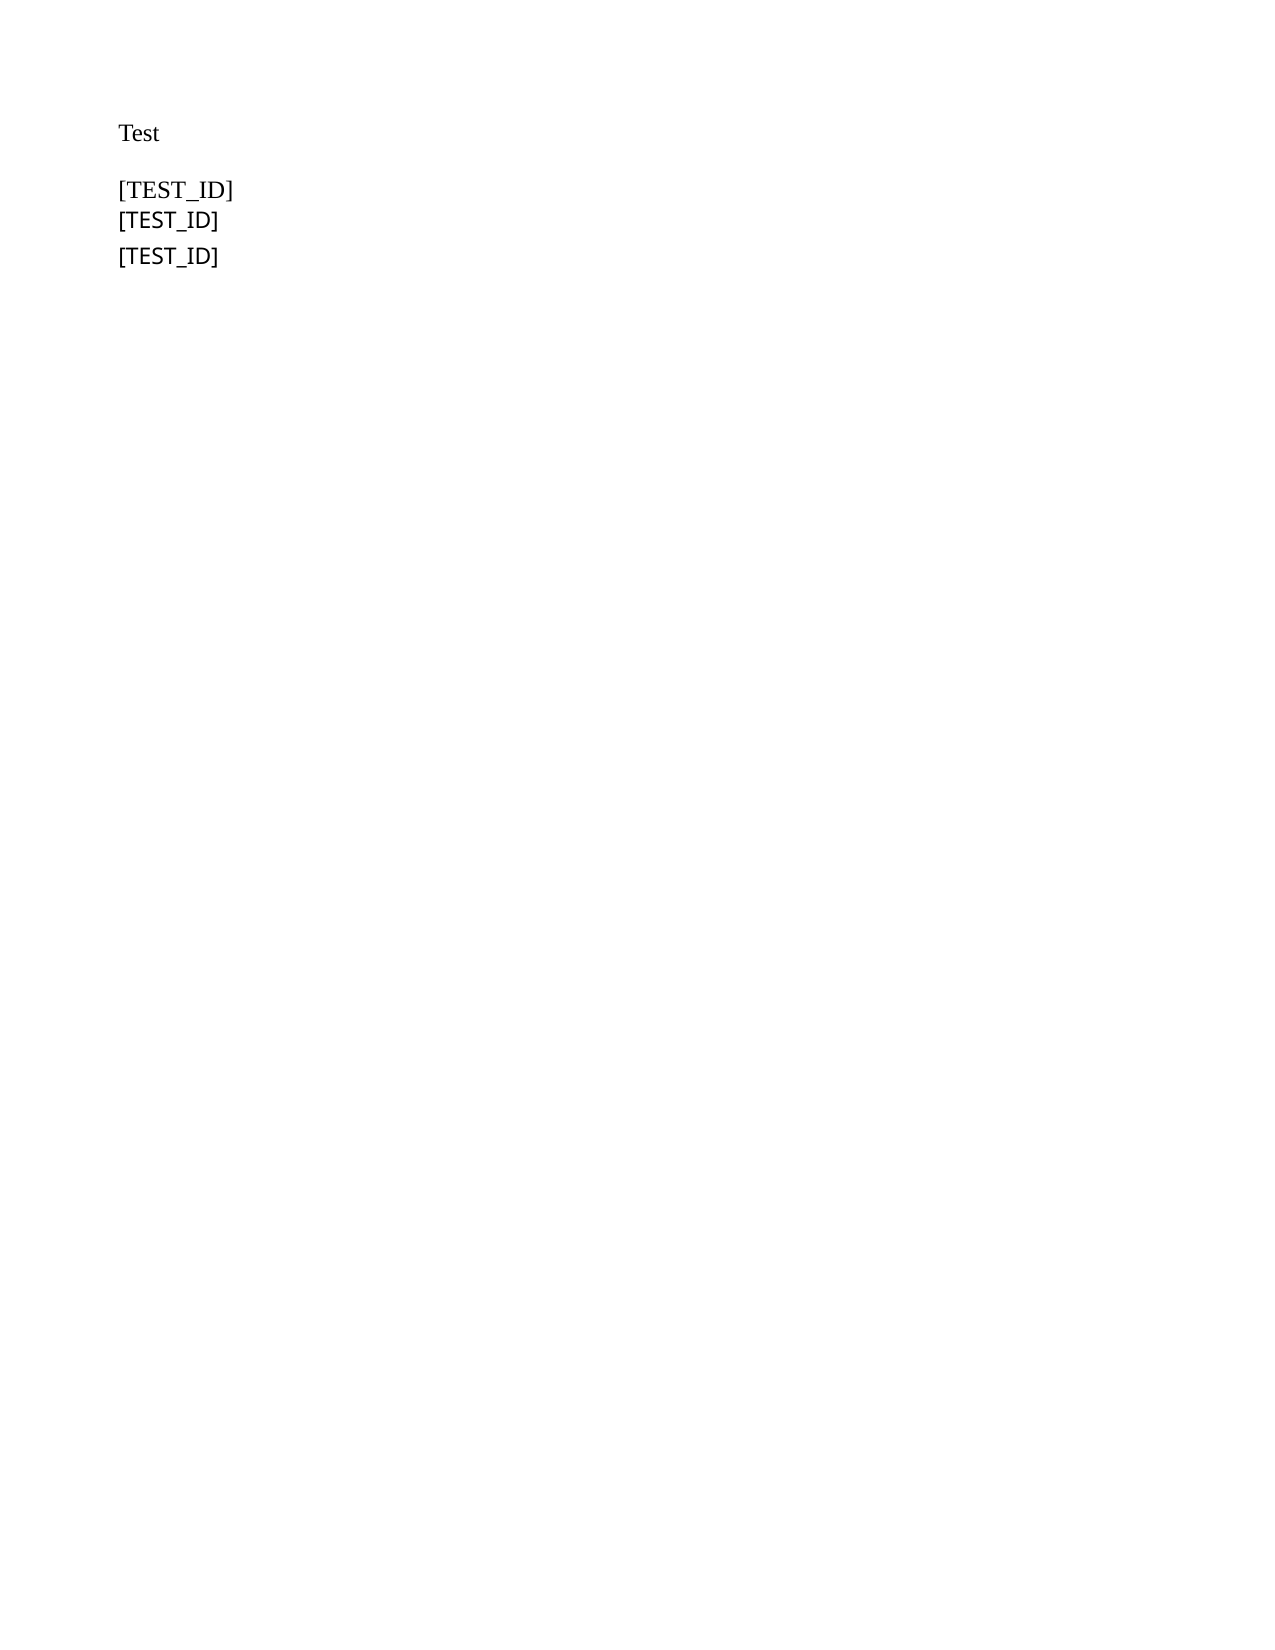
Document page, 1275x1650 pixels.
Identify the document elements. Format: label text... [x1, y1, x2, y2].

text [TEST_ID] [118, 176, 1157, 204]
text Test [118, 118, 1157, 147]
text [TEST_ID] [118, 204, 1157, 236]
text [TEST_ID] [118, 240, 1157, 272]
